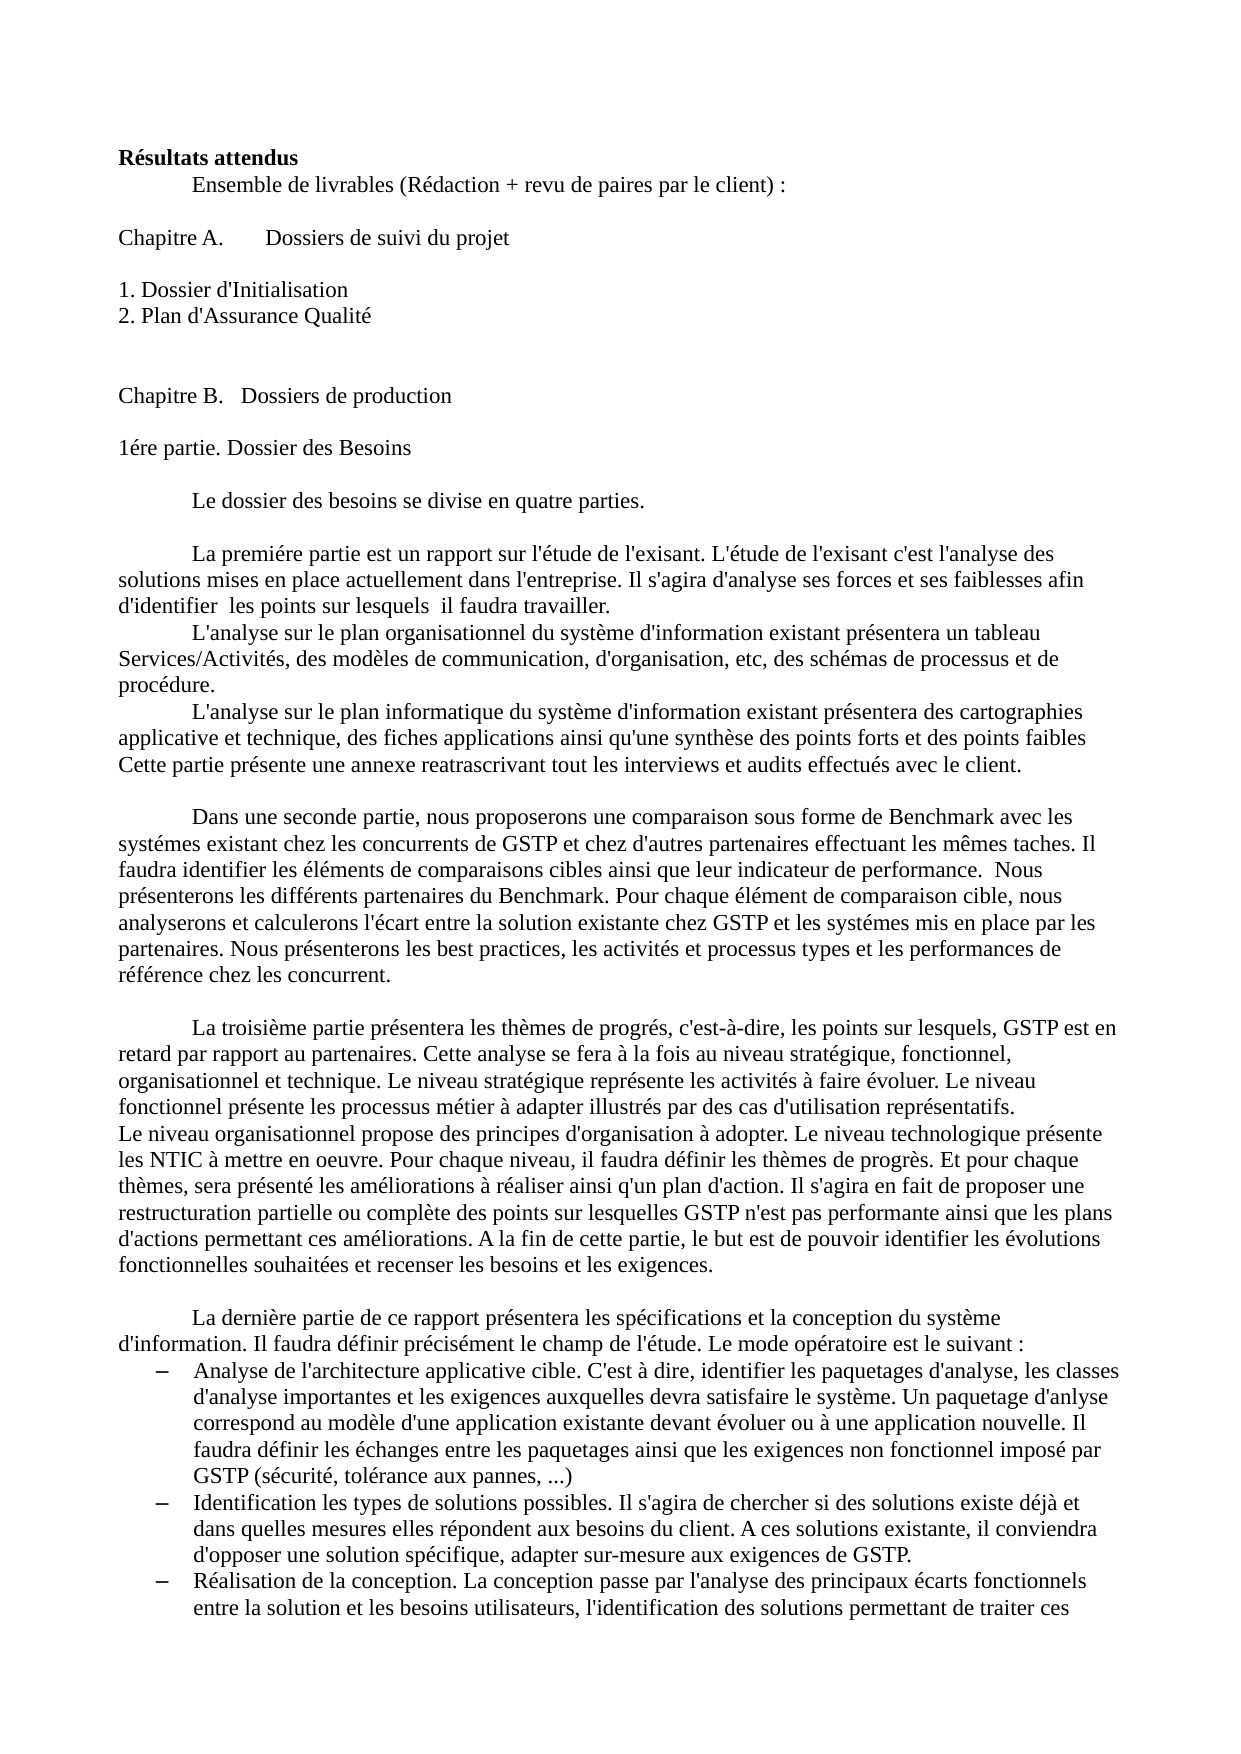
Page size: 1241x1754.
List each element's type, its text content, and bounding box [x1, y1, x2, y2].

text L'analyse sur le plan organisationnel du système d'information existant présentera un tableau Services/Activités, des modèles de communication, d'organisation, etc, des schémas de processus et de procédure. [118, 619, 1122, 698]
text Chapitre A. Dossiers de suivi du projet [118, 223, 1122, 250]
list Identification les types de solutions possibles. Il s'agira de chercher si des solutions existe déjà et dans quelles mesures elles répondent aux besoins du client. A ces solutions existante, il conviendra d'opposer une solution spécifique, adapter sur-mesure aux exigences de GSTP. [156, 1488, 1122, 1568]
text Cette partie présente une annexe reatrascrivant tout les interviews et audits effectués avec le client. [118, 751, 1122, 777]
text La premiére partie est un rapport sur l'étude de l'exisant. L'étude de l'exisant c'est l'analyse des solutions mises en place actuellement dans l'entreprise. Il s'agira d'analyse ses forces et ses faiblesses afin d'identifier les points sur lesquels il faudra travailler. [118, 540, 1122, 619]
text 2. Plan d'Assurance Qualité [118, 303, 1122, 355]
text 1. Dossier d'Initialisation [118, 276, 1122, 303]
text 1ére partie. Dossier des Besoins [118, 434, 1122, 461]
text L'analyse sur le plan informatique du système d'information existant présentera des cartographies applicative et technique, des fiches applications ainsi qu'une synthèse des points forts et des points faibles [118, 698, 1122, 751]
text Chapitre B. Dossiers de production [118, 382, 1122, 408]
list Analyse de l'architecture applicative cible. C'est à dire, identifier les paquetages d'analyse, les classes d'analyse importantes et les exigences auxquelles devra satisfaire le système. Un paquetage d'anlyse correspond au modèle d'une application existante devant évoluer ou à une application nouvelle. Il faudra définir les échanges entre les paquetages ainsi que les exigences non fonctionnel imposé par GSTP (sécurité, tolérance aux pannes, ...) [156, 1357, 1122, 1488]
text La dernière partie de ce rapport présentera les spécifications et la conception du système d'information. Il faudra définir précisément le champ de l'étude. Le mode opératoire est le suivant : [118, 1304, 1122, 1357]
text Résultats attendus [118, 144, 1122, 171]
text La troisième partie présentera les thèmes de progrés, c'est-à-dire, les points sur lesquels, GSTP est en retard par rapport au partenaires. Cette analyse se fera à la fois au niveau stratégique, fonctionnel, organisationnel et technique. Le niveau stratégique représente les activités à faire évoluer. Le niveau fonctionnel présente les processus métier à adapter illustrés par des cas d'utilisation représentatifs. [118, 1014, 1122, 1119]
text Dans une seconde partie, nous proposerons une comparaison sous forme de Benchmark avec les systémes existant chez les concurrents de GSTP et chez d'autres partenaires effectuant les mêmes taches. Il faudra identifier les éléments de comparaisons cibles ainsi que leur indicateur de performance. Nous présenterons les différents partenaires du Benchmark. Pour chaque élément de comparaison cible, nous analyserons et calculerons l'écart entre la solution existante chez GSTP et les systémes mis en place par les partenaires. Nous présenterons les best practices, les activités et processus types et les performances de référence chez les concurrent. [118, 803, 1122, 988]
list Réalisation de la conception. La conception passe par l'analyse des principaux écarts fonctionnels entre la solution et les besoins utilisateurs, l'identification des solutions permettant de traiter ces [156, 1568, 1122, 1620]
text Le niveau organisationnel propose des principes d'organisation à adopter. Le niveau technologique présente les NTIC à mettre en oeuvre. Pour chaque niveau, il faudra définir les thèmes de progrès. Et pour chaque thèmes, sera présenté les améliorations à réaliser ainsi q'un plan d'action. Il s'agira en fait de proposer une restructuration partielle ou complète des points sur lesquelles GSTP n'est pas performante ainsi que les plans d'actions permettant ces améliorations. A la fin de cette partie, le but est de pouvoir identifier les évolutions fonctionnelles souhaitées et recenser les besoins et les exigences. [118, 1119, 1122, 1278]
text Ensemble de livrables (Rédaction + revu de paires par le client) : [118, 171, 1122, 197]
text Le dossier des besoins se divise en quatre parties. [118, 487, 1122, 513]
